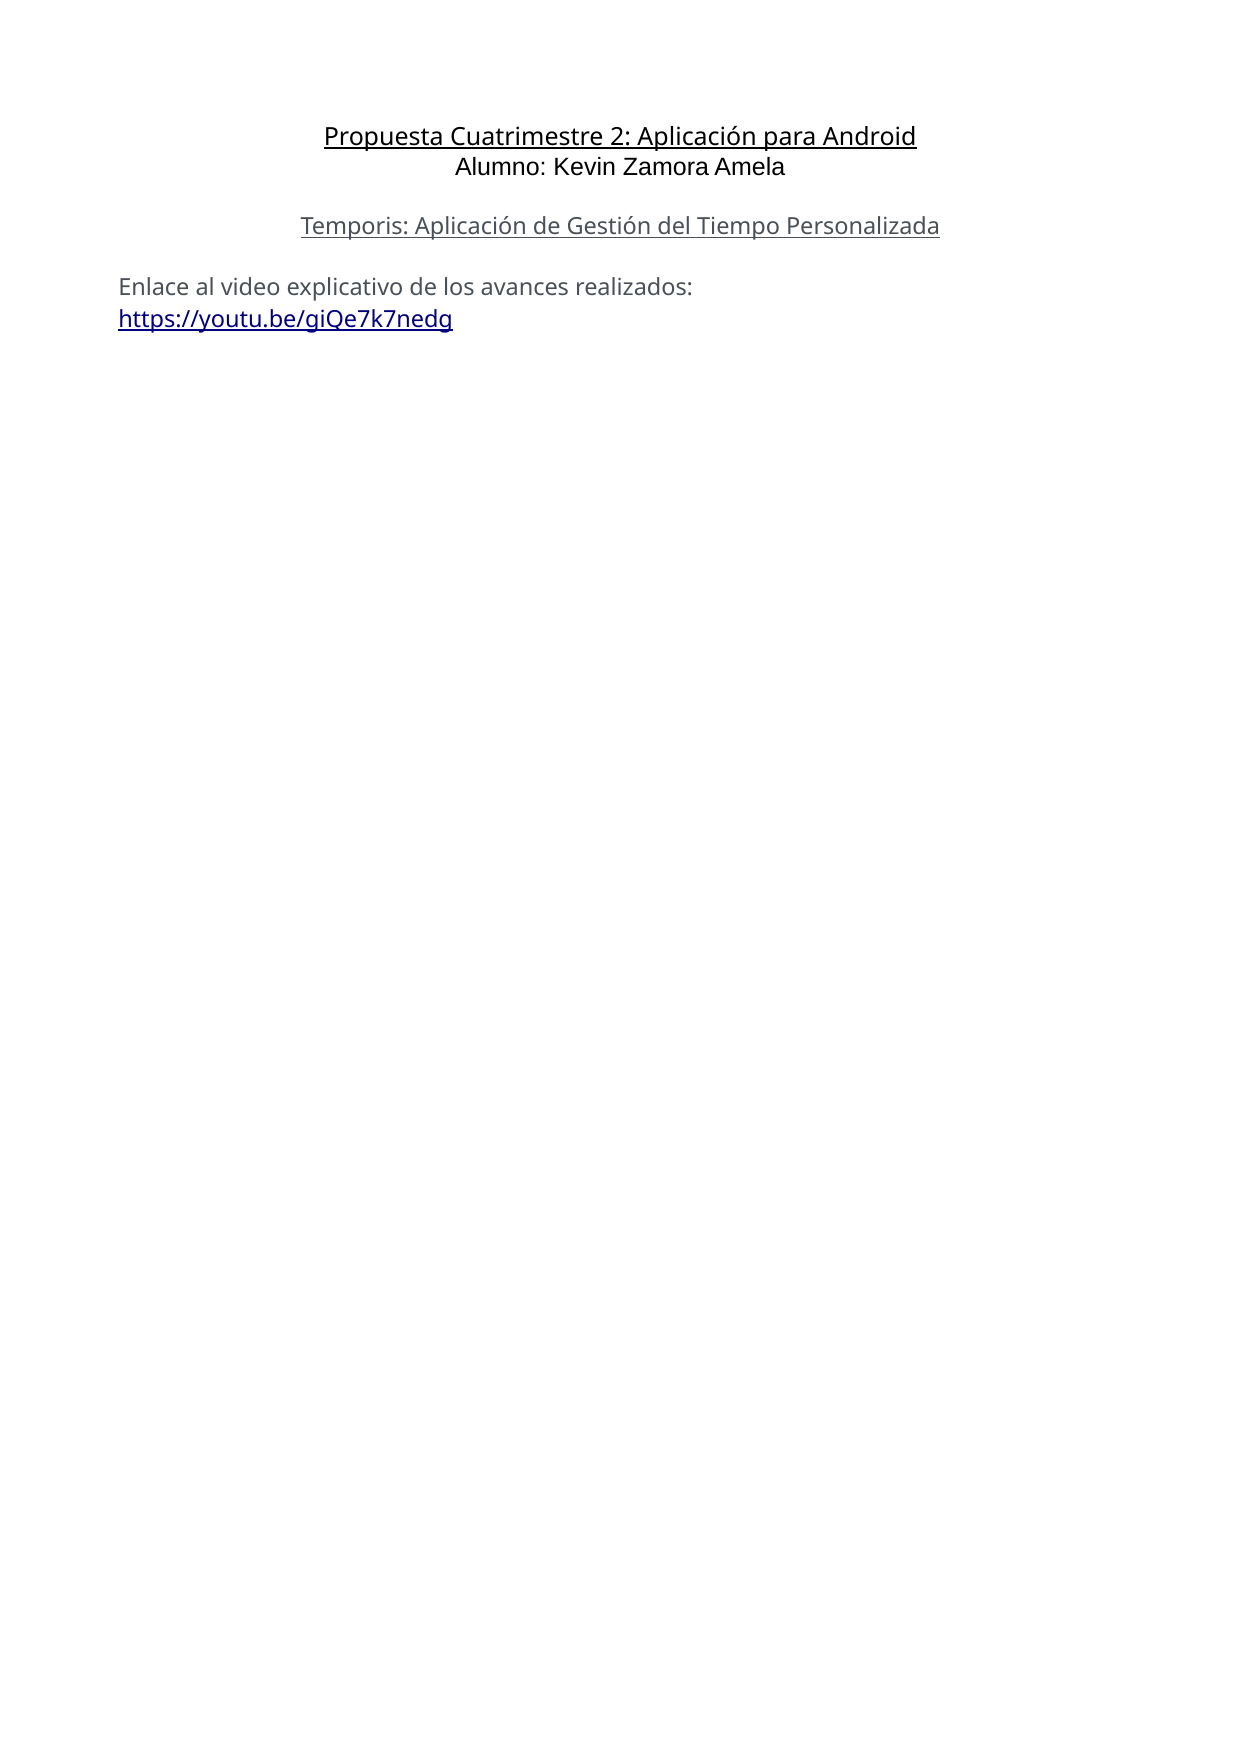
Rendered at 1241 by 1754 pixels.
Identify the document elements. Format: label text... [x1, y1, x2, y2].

text Temporis: Aplicación de Gestión del Tiempo Personalizada [118, 210, 1122, 242]
text Propuesta Cuatrimestre 2: Aplicación para Android [118, 118, 1122, 152]
text Enlace al video explicativo de los avances realizados: https://youtu.be/giQe7k7nedg [118, 270, 1122, 334]
text Alumno: Kevin Zamora Amela [118, 152, 1122, 181]
